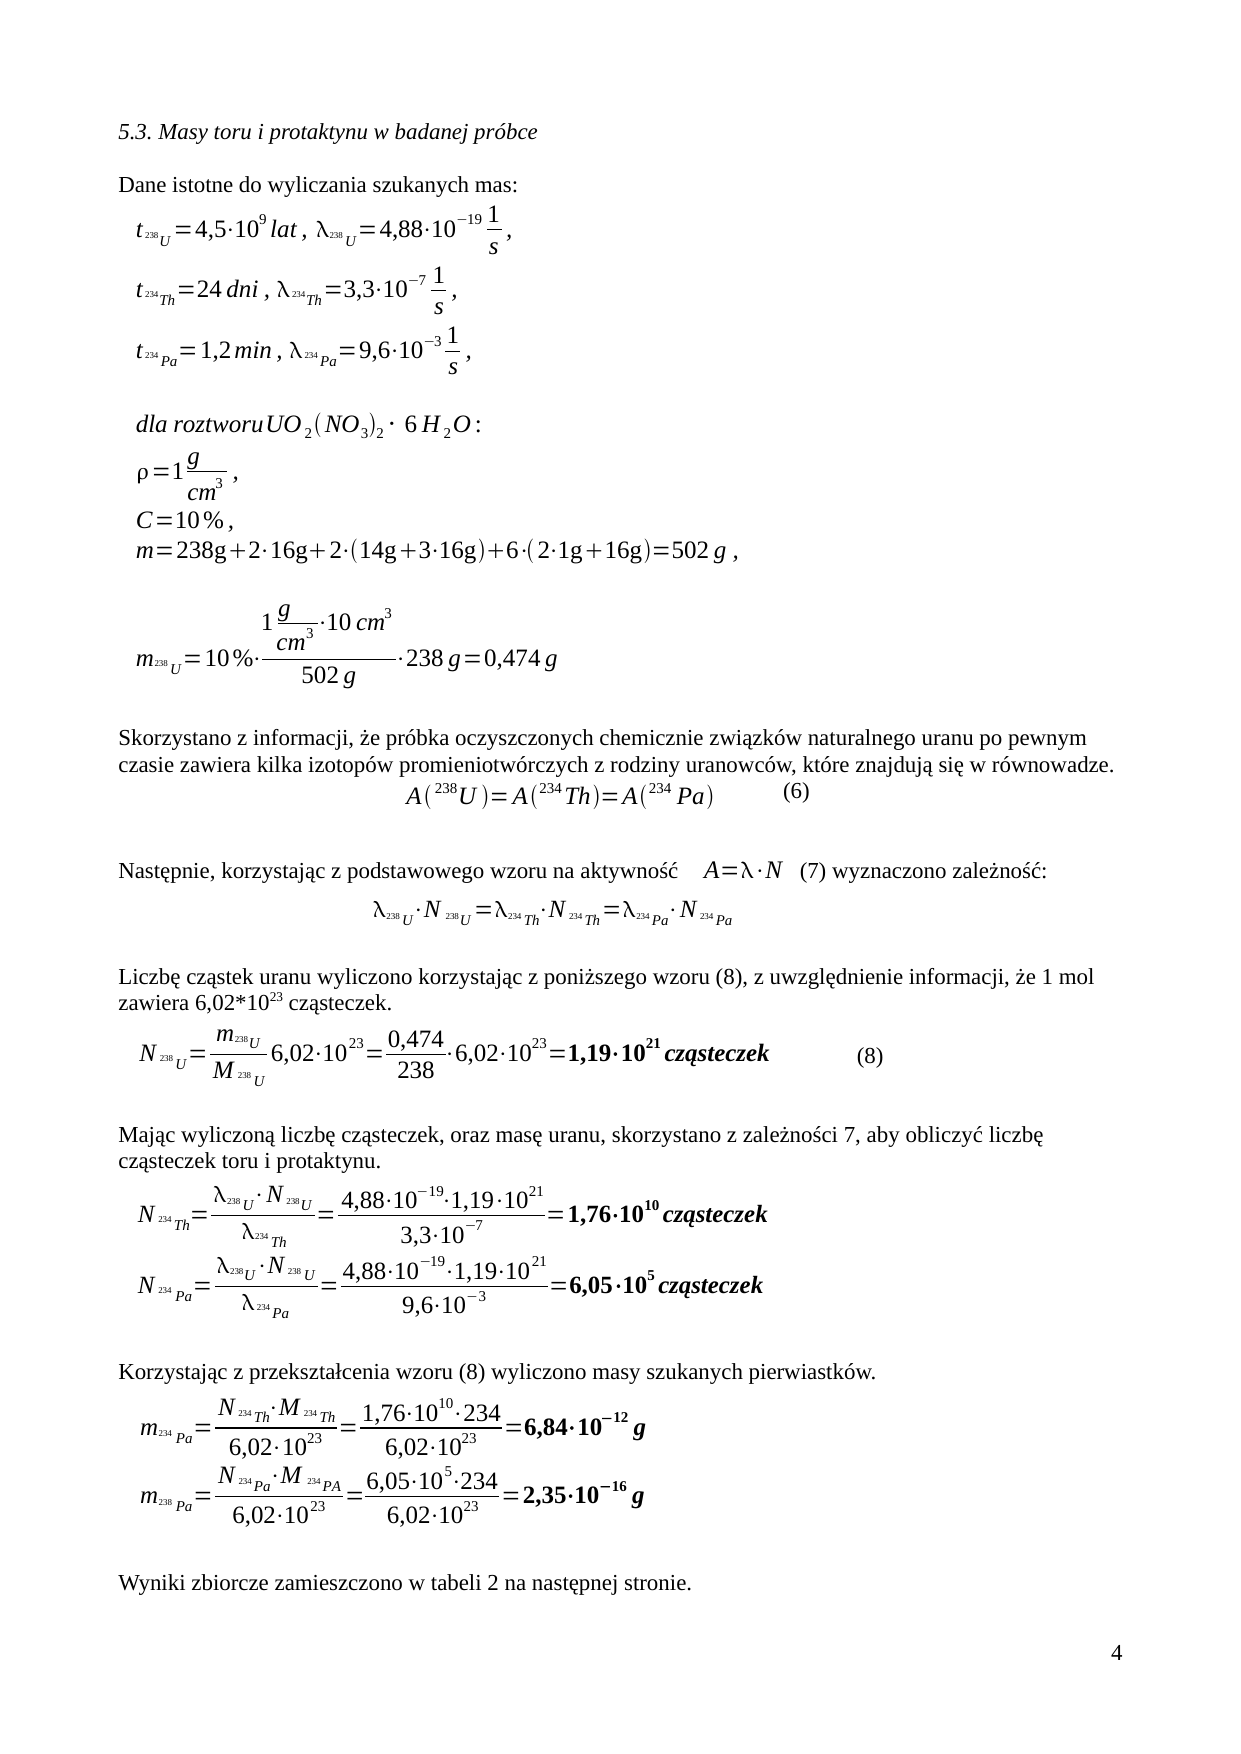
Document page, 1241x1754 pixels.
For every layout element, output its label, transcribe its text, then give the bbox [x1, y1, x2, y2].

text (8) [118, 1042, 1122, 1068]
text Korzystając z przekształcenia wzoru (8) wyliczono masy szukanych pierwiastków. [118, 1358, 1122, 1384]
text (6) [118, 777, 1122, 803]
text Następnie, korzystając z podstawowego wzoru na aktywność (7) wyznaczono zależność: [118, 856, 1122, 884]
text Mając wyliczoną liczbę cząsteczek, oraz masę uranu, skorzystano z zależności 7, aby obliczyć liczbę cząsteczek toru i protaktynu. [118, 1121, 1122, 1173]
text Liczbę cząstek uranu wyliczono korzystając z poniższego wzoru (8), z uwzględnienie informacji, że 1 mol zawiera 6,02*1023 cząsteczek. [118, 963, 1122, 1015]
text 5.3. Masy toru i protaktynu w badanej próbce [118, 118, 1122, 144]
text Wyniki zbiorcze zamieszczono w tabeli 2 na następnej stronie. [118, 1569, 1122, 1595]
text Skorzystano z informacji, że próbka oczyszczonych chemicznie związków naturalnego uranu po pewnym czasie zawiera kilka izotopów promieniotwórczych z rodziny uranowców, które znajdują się w równowadze. [118, 724, 1122, 777]
text Dane istotne do wyliczania szukanych mas: [118, 171, 1122, 197]
